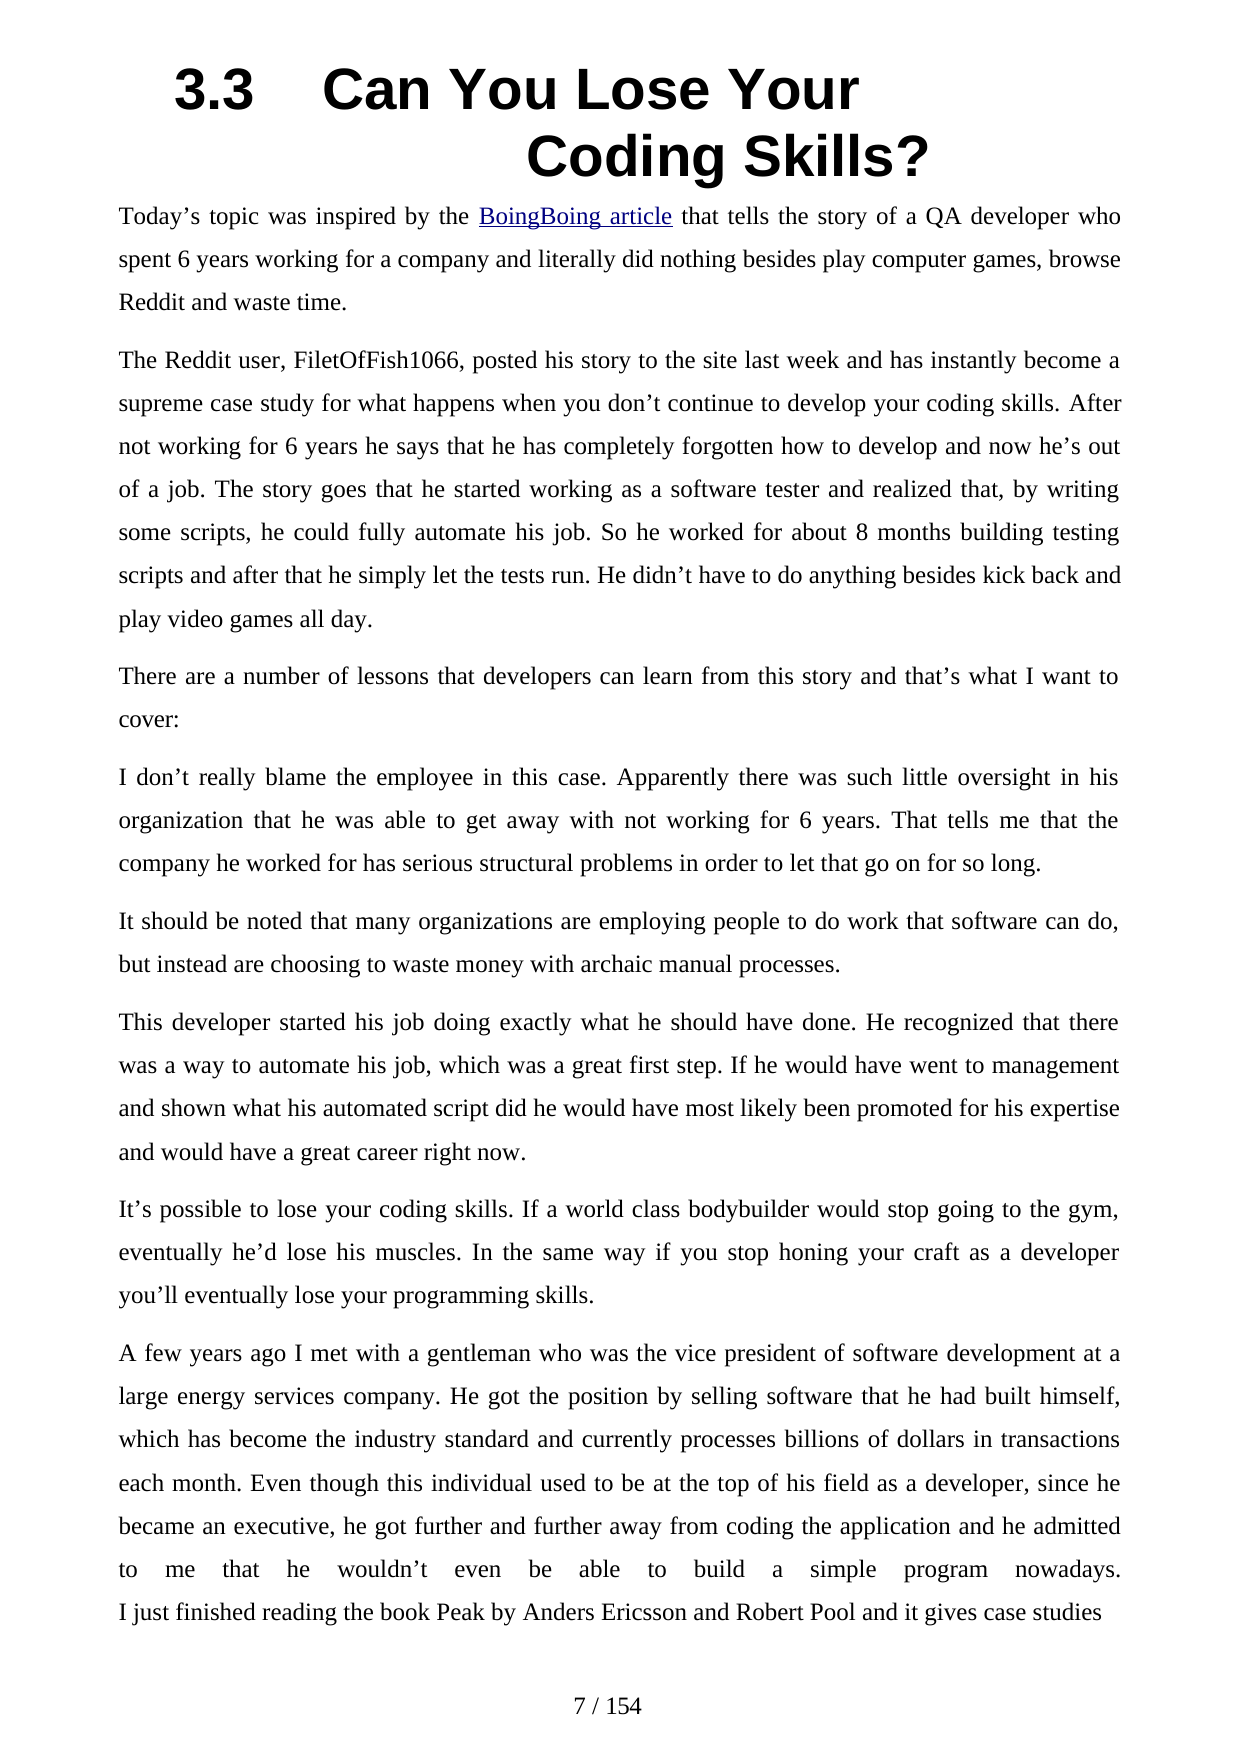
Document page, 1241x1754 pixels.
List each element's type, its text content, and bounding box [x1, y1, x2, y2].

text The Reddit user, FiletOfFish1066, posted his story to the site last week and has instantly become a supreme case study for what happens when you don’t continue to develop your coding skills. After not working for 6 years he says that he has completely forgotten how to develop and now he’s out of a job. The story goes that he started working as a software tester and realized that, by writing some scripts, he could fully automate his job. So he worked for about 8 months building testing scripts and after that he simply let the tests run. He didn’t have to do anything besides kick back and play video games all day. [118, 345, 1122, 632]
text There are a number of lessons that developers can learn from this story and that’s what I want to cover: [118, 661, 1121, 733]
text A few years ago I met with a gentleman who was the vice president of software development at a large energy services company. He got the position by selling software that he had built himself, which has become the industry standard and currently processes billions of dollars in transactions each month. Even though this individual used to be at the top of his field as a developer, since he became an executive, he got further and further away from coding the application and he admitted to me that he wouldn’t even be able to build a simple program nowadays. I just finished reading the book Peak by Anders Ericsson and Robert Pool and it gives case studies [118, 1338, 1122, 1626]
text I don’t really blame the employee in this case. Apparently there was such little oversight in his organization that he was able to get away with not working for 6 years. That tells me that the company he worked for has serious structural problems in order to let that go on for so long. [118, 762, 1120, 877]
text Today’s topic was inspired by the BoingBoing article that tells the story of a QA developer who spent 6 years working for a company and literally did nothing besides play computer games, browse Reddit and waste time. [118, 201, 1122, 316]
text It’s possible to lose your coding skills. If a world class bodybuilder would stop going to the gym, eventually he’d lose his muscles. In the same way if you stop honing your craft as a developer you’ll eventually lose your programming skills. [118, 1194, 1121, 1309]
text This developer started his job doing exactly what he should have done. He recognized that there was a way to automate his job, which was a great first step. If he would have went to management and shown what his automated script did he would have most likely been promoted for his expertise and would have a great career right now. [118, 1007, 1120, 1165]
subtitle Can You Lose Your Coding Skills? [174, 54, 1066, 188]
text It should be noted that many organizations are employing people to do work that software can do, but instead are choosing to waste money with archaic manual processes. [118, 906, 1120, 978]
